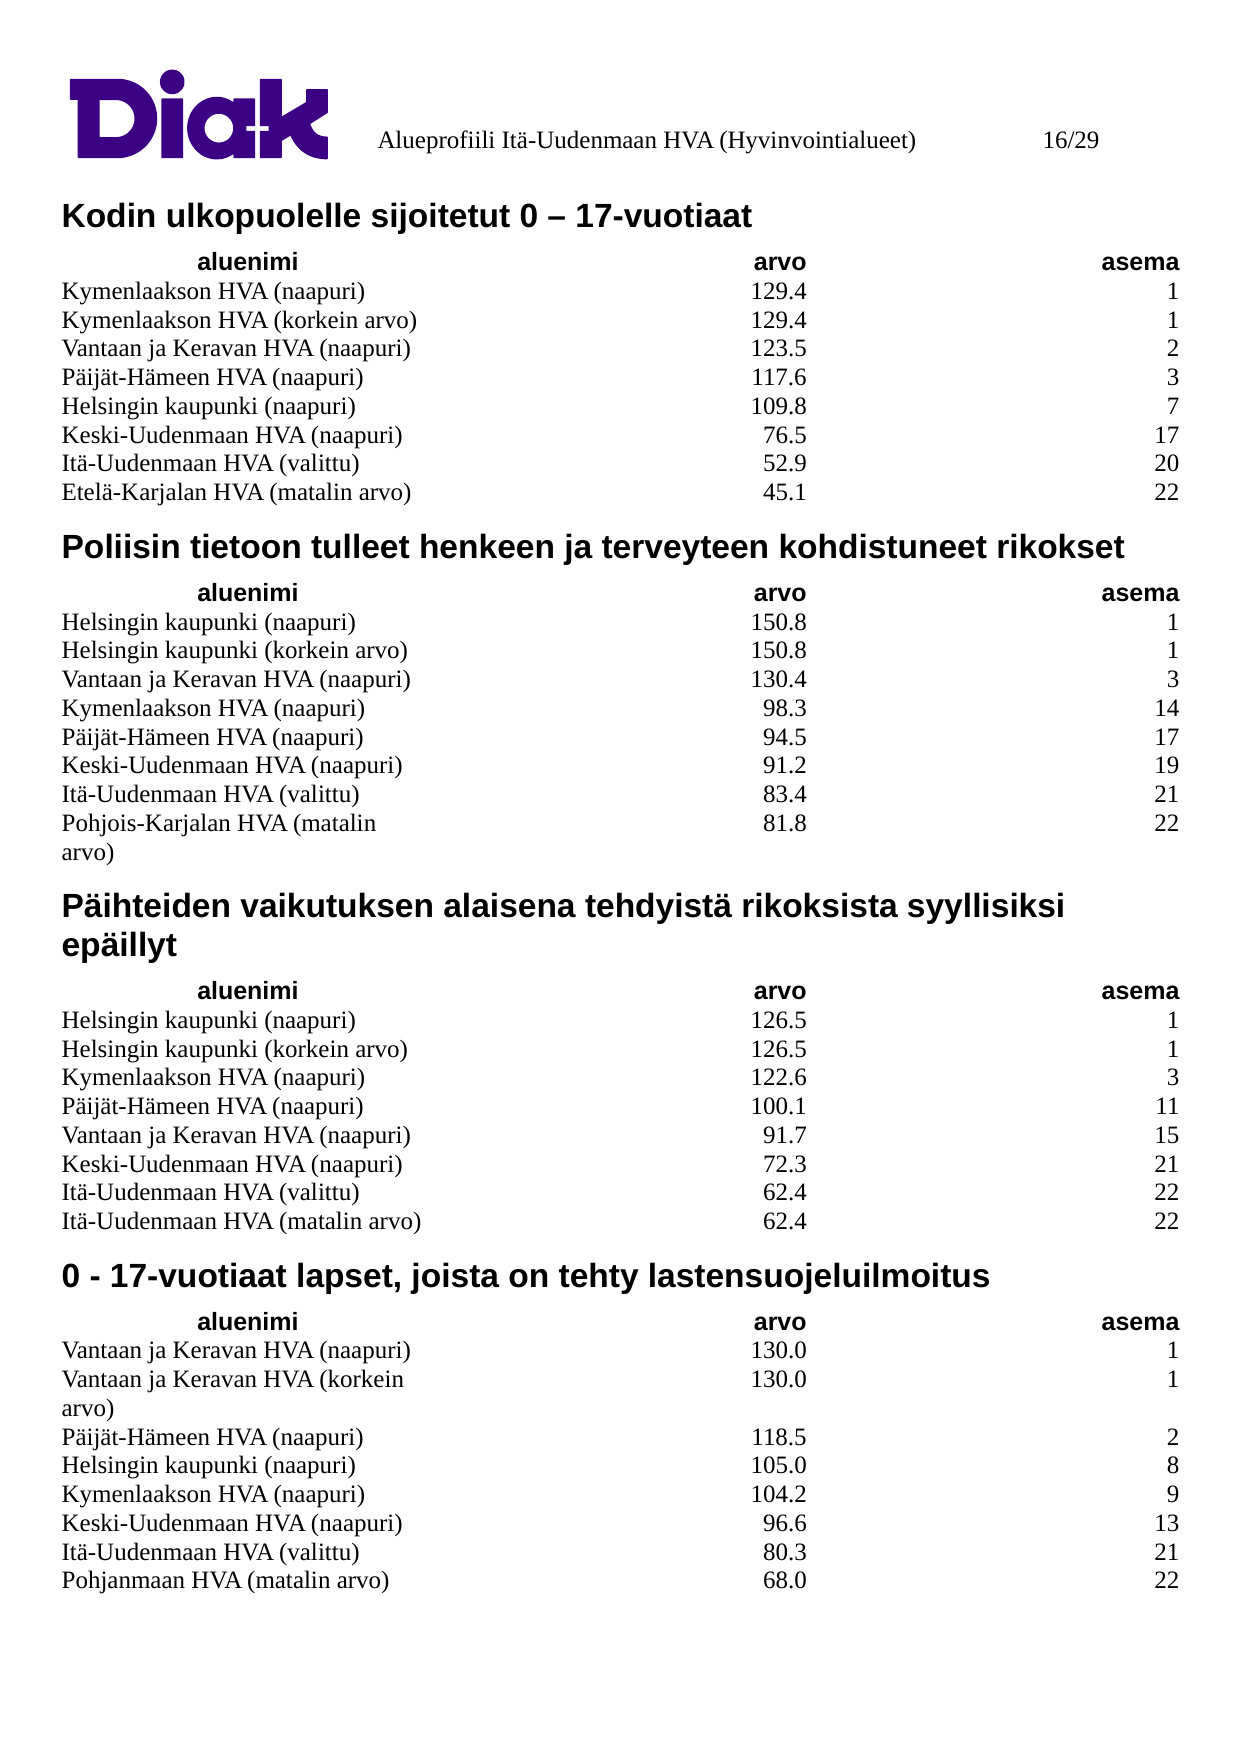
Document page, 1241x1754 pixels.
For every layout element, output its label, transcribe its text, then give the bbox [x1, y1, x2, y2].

table_cell 91.7 [434, 1120, 806, 1149]
table_cell 80.3 [434, 1537, 806, 1566]
table_header arvo [434, 247, 806, 276]
table_cell 118.5 [434, 1422, 806, 1451]
table_cell 2 [806, 1422, 1179, 1451]
table_cell 19 [806, 751, 1179, 779]
table_cell Vantaan ja Keravan HVA (korkein arvo) [61, 1364, 434, 1422]
table_cell 98.3 [434, 693, 806, 722]
table_cell Päijät-Hämeen HVA (naapuri) [61, 1422, 434, 1451]
subtitle 0 - 17-vuotiaat lapset, joista on tehty lastensuojeluilmoitus [61, 1256, 1179, 1294]
table_header aluenimi [61, 1307, 434, 1336]
table_cell 13 [806, 1508, 1179, 1537]
table_header aluenimi [61, 247, 434, 276]
subtitle Päihteiden vaikutuksen alaisena tehdyistä rikoksista syyllisiksi epäillyt [61, 886, 1179, 964]
table_cell 126.5 [434, 1005, 806, 1034]
table_cell 22 [806, 1178, 1179, 1206]
table_cell Itä-Uudenmaan HVA (valittu) [61, 779, 434, 808]
table_cell 14 [806, 693, 1179, 722]
table_cell Vantaan ja Keravan HVA (naapuri) [61, 334, 434, 362]
table_header aluenimi [61, 976, 434, 1005]
table_cell 22 [806, 1206, 1179, 1235]
table_header arvo [434, 976, 806, 1005]
table_cell 17 [806, 722, 1179, 751]
table_cell 11 [806, 1091, 1179, 1120]
table_cell Kymenlaakson HVA (naapuri) [61, 1479, 434, 1508]
table_cell Itä-Uudenmaan HVA (valittu) [61, 1537, 434, 1566]
table_cell 1 [806, 1364, 1179, 1422]
table_cell 1 [806, 1034, 1179, 1062]
table_header asema [806, 976, 1179, 1005]
table_cell Itä-Uudenmaan HVA (valittu) [61, 1178, 434, 1206]
table_cell 3 [806, 1063, 1179, 1091]
table_cell 150.8 [434, 607, 806, 636]
table_cell 109.8 [434, 391, 806, 420]
table_cell 22 [806, 808, 1179, 866]
table_cell 3 [806, 362, 1179, 391]
table_cell 22 [806, 1566, 1179, 1594]
table_cell Vantaan ja Keravan HVA (naapuri) [61, 1120, 434, 1149]
table_header asema [806, 1307, 1179, 1336]
table_cell Päijät-Hämeen HVA (naapuri) [61, 722, 434, 751]
subtitle Poliisin tietoon tulleet henkeen ja terveyteen kohdistuneet rikokset [61, 527, 1179, 566]
table_cell 1 [806, 607, 1179, 636]
table_cell 81.8 [434, 808, 806, 866]
table_cell 130.4 [434, 664, 806, 693]
table_cell 1 [806, 276, 1179, 305]
table_cell Itä-Uudenmaan HVA (valittu) [61, 449, 434, 477]
table_cell 20 [806, 449, 1179, 477]
table_cell 1 [806, 305, 1179, 333]
table_cell Helsingin kaupunki (korkein arvo) [61, 1034, 434, 1062]
table_cell 104.2 [434, 1479, 806, 1508]
table_cell 130.0 [434, 1364, 806, 1422]
table_header asema [806, 578, 1179, 607]
table_cell 45.1 [434, 477, 806, 506]
table_cell 68.0 [434, 1566, 806, 1594]
table_cell 21 [806, 1149, 1179, 1177]
table_cell Päijät-Hämeen HVA (naapuri) [61, 362, 434, 391]
table_cell 2 [806, 334, 1179, 362]
table_cell 15 [806, 1120, 1179, 1149]
subtitle Kodin ulkopuolelle sijoitetut 0 – 17-vuotiaat [61, 196, 1179, 235]
table_cell 17 [806, 420, 1179, 448]
table_cell 129.4 [434, 305, 806, 333]
table_cell Kymenlaakson HVA (naapuri) [61, 276, 434, 305]
table_cell Keski-Uudenmaan HVA (naapuri) [61, 1149, 434, 1177]
table_header asema [806, 247, 1179, 276]
table_cell 1 [806, 636, 1179, 664]
table_cell 52.9 [434, 449, 806, 477]
table_cell Helsingin kaupunki (naapuri) [61, 1005, 434, 1034]
table_cell 76.5 [434, 420, 806, 448]
table_cell 83.4 [434, 779, 806, 808]
table_cell Etelä-Karjalan HVA (matalin arvo) [61, 477, 434, 506]
table_header arvo [434, 578, 806, 607]
table_cell Kymenlaakson HVA (naapuri) [61, 693, 434, 722]
table_cell 62.4 [434, 1178, 806, 1206]
table_cell 122.6 [434, 1063, 806, 1091]
table_cell 150.8 [434, 636, 806, 664]
table_cell Itä-Uudenmaan HVA (matalin arvo) [61, 1206, 434, 1235]
table_cell Kymenlaakson HVA (korkein arvo) [61, 305, 434, 333]
table_header arvo [434, 1307, 806, 1336]
table_cell Kymenlaakson HVA (naapuri) [61, 1063, 434, 1091]
table_cell Helsingin kaupunki (naapuri) [61, 391, 434, 420]
table_cell 130.0 [434, 1336, 806, 1364]
table_cell 94.5 [434, 722, 806, 751]
table_cell 72.3 [434, 1149, 806, 1177]
table_cell 126.5 [434, 1034, 806, 1062]
table_cell 8 [806, 1451, 1179, 1479]
table_cell 7 [806, 391, 1179, 420]
table_cell Vantaan ja Keravan HVA (naapuri) [61, 1336, 434, 1364]
table_cell 22 [806, 477, 1179, 506]
table_cell 91.2 [434, 751, 806, 779]
table_cell 96.6 [434, 1508, 806, 1537]
table_cell 62.4 [434, 1206, 806, 1235]
table_cell 129.4 [434, 276, 806, 305]
table_cell Keski-Uudenmaan HVA (naapuri) [61, 420, 434, 448]
table_cell Helsingin kaupunki (naapuri) [61, 1451, 434, 1479]
table_cell 21 [806, 779, 1179, 808]
table_cell 3 [806, 664, 1179, 693]
table_cell 105.0 [434, 1451, 806, 1479]
table_cell 117.6 [434, 362, 806, 391]
table_cell Keski-Uudenmaan HVA (naapuri) [61, 1508, 434, 1537]
table_cell Vantaan ja Keravan HVA (naapuri) [61, 664, 434, 693]
table_cell 1 [806, 1336, 1179, 1364]
table_header aluenimi [61, 578, 434, 607]
table_cell 21 [806, 1537, 1179, 1566]
table_cell 100.1 [434, 1091, 806, 1120]
table_cell Keski-Uudenmaan HVA (naapuri) [61, 751, 434, 779]
table_cell 1 [806, 1005, 1179, 1034]
table_cell Pohjanmaan HVA (matalin arvo) [61, 1566, 434, 1594]
table_cell Helsingin kaupunki (korkein arvo) [61, 636, 434, 664]
table_cell 123.5 [434, 334, 806, 362]
table_cell 9 [806, 1479, 1179, 1508]
table_cell Helsingin kaupunki (naapuri) [61, 607, 434, 636]
table_cell Päijät-Hämeen HVA (naapuri) [61, 1091, 434, 1120]
table_cell Pohjois-Karjalan HVA (matalin arvo) [61, 808, 434, 866]
